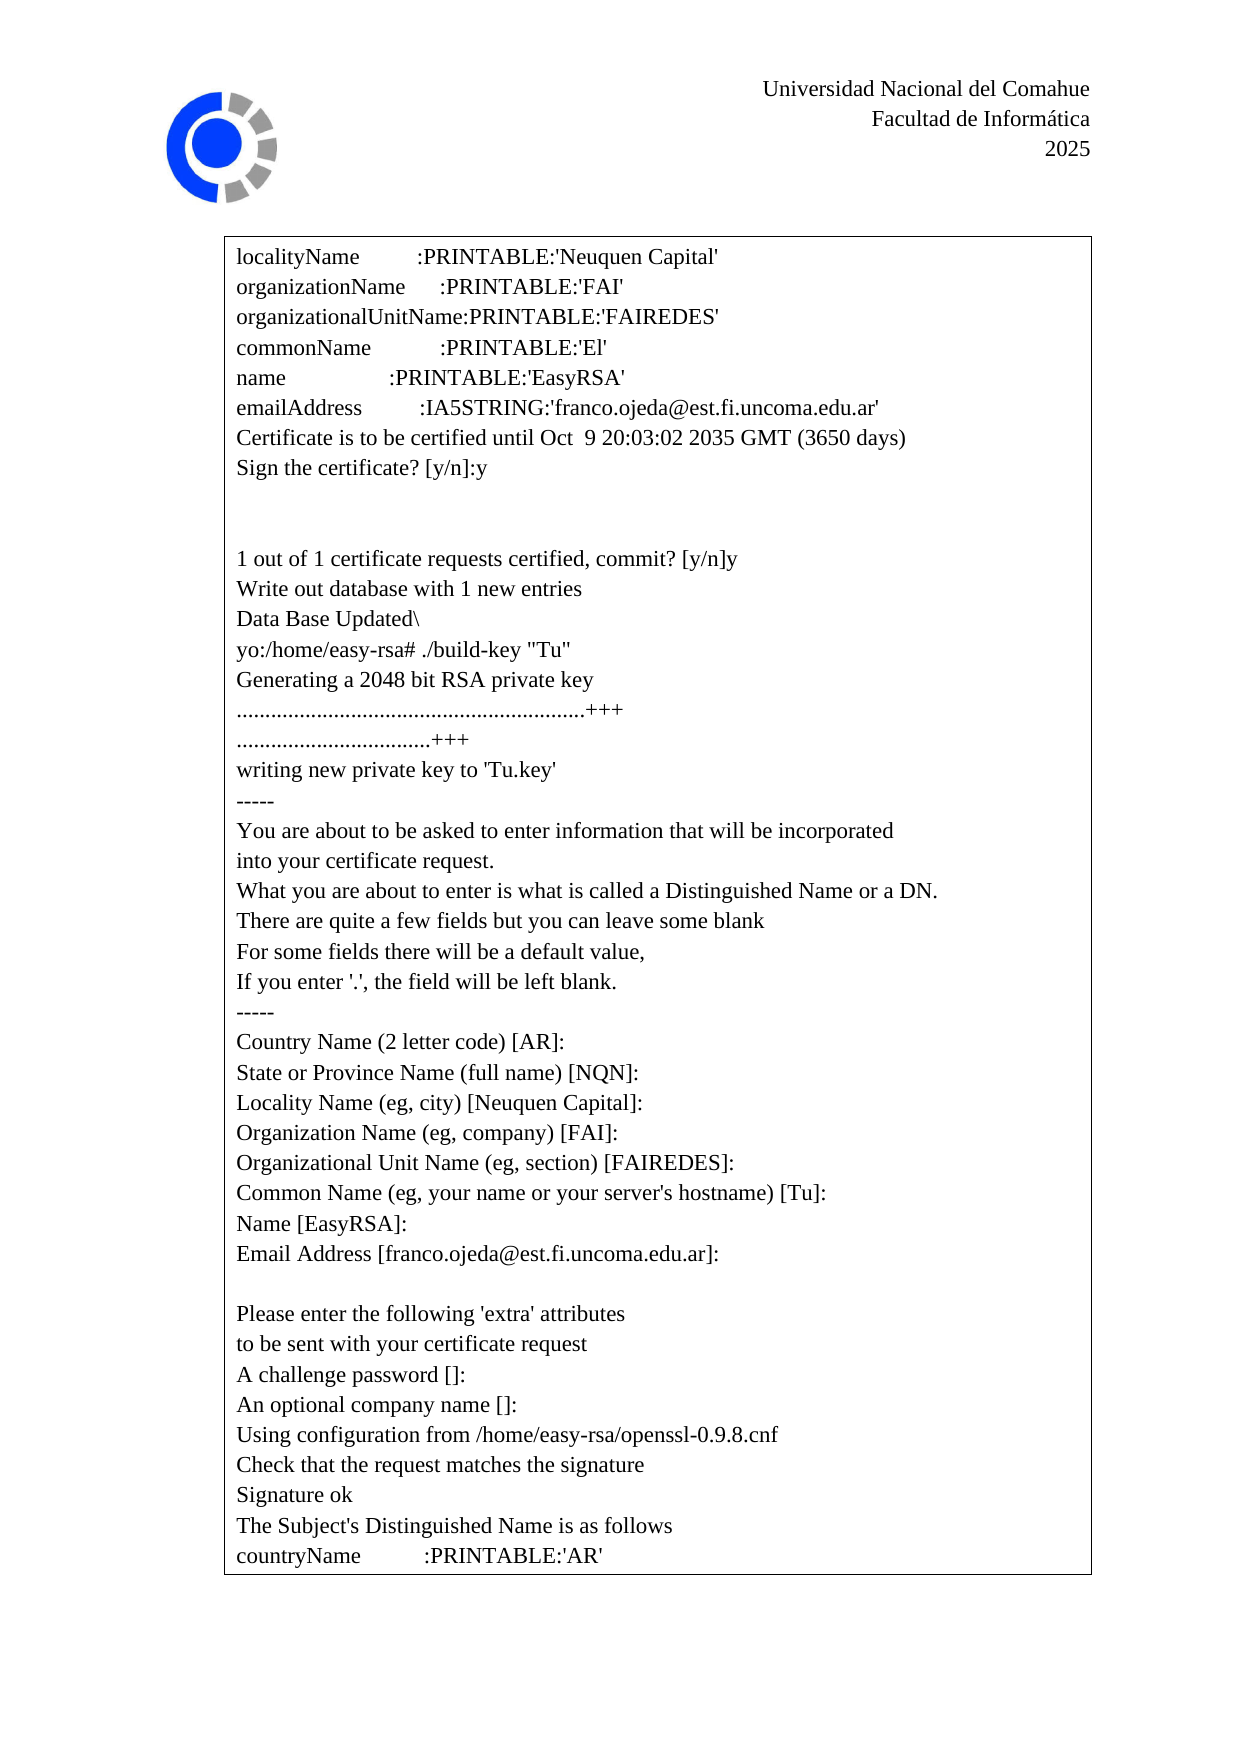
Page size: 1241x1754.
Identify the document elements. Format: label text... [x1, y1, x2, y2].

table_cell localityName :PRINTABLE:'Neuquen Capital' organizationName :PRINTABLE:'FAI' organizationalUnitName:PRINTABLE:'FAIREDES' commonName :PRINTABLE:'El' name :PRINTABLE:'EasyRSA' emailAddress :IA5STRING:'franco.ojeda@est.fi.uncoma.edu.ar' Certificate is to be certified until Oct 9 20:03:02 2035 GMT (3650 days) Sign the certificate? [y/n]:y 1 out of 1 certificate requests certified, commit? [y/n]y Write out database with 1 new entries Data Base Updated\ yo:/home/easy-rsa# ./build-key "Tu" Generating a 2048 bit RSA private key .............................................................+++ ..................................+++ writing new private key to 'Tu.key' ----- You are about to be asked to enter information that will be incorporated into your certificate request. What you are about to enter is what is called a Distinguished Name or a DN. There are quite a few fields but you can leave some blank For some fields there will be a default value, If you enter '.', the field will be left blank. ----- Country Name (2 letter code) [AR]: State or Province Name (full name) [NQN]: Locality Name (eg, city) [Neuquen Capital]: Organization Name (eg, company) [FAI]: Organizational Unit Name (eg, section) [FAIREDES]: Common Name (eg, your name or your server's hostname) [Tu]: Name [EasyRSA]: Email Address [franco.ojeda@est.fi.uncoma.edu.ar]: Please enter the following 'extra' attributes to be sent with your certificate request A challenge password []: An optional company name []: Using configuration from /home/easy-rsa/openssl-0.9.8.cnf Check that the request matches the signature Signature ok The Subject's Distinguished Name is as follows countryName :PRINTABLE:'AR' [225, 237, 1091, 1574]
picture [153, 78, 293, 211]
